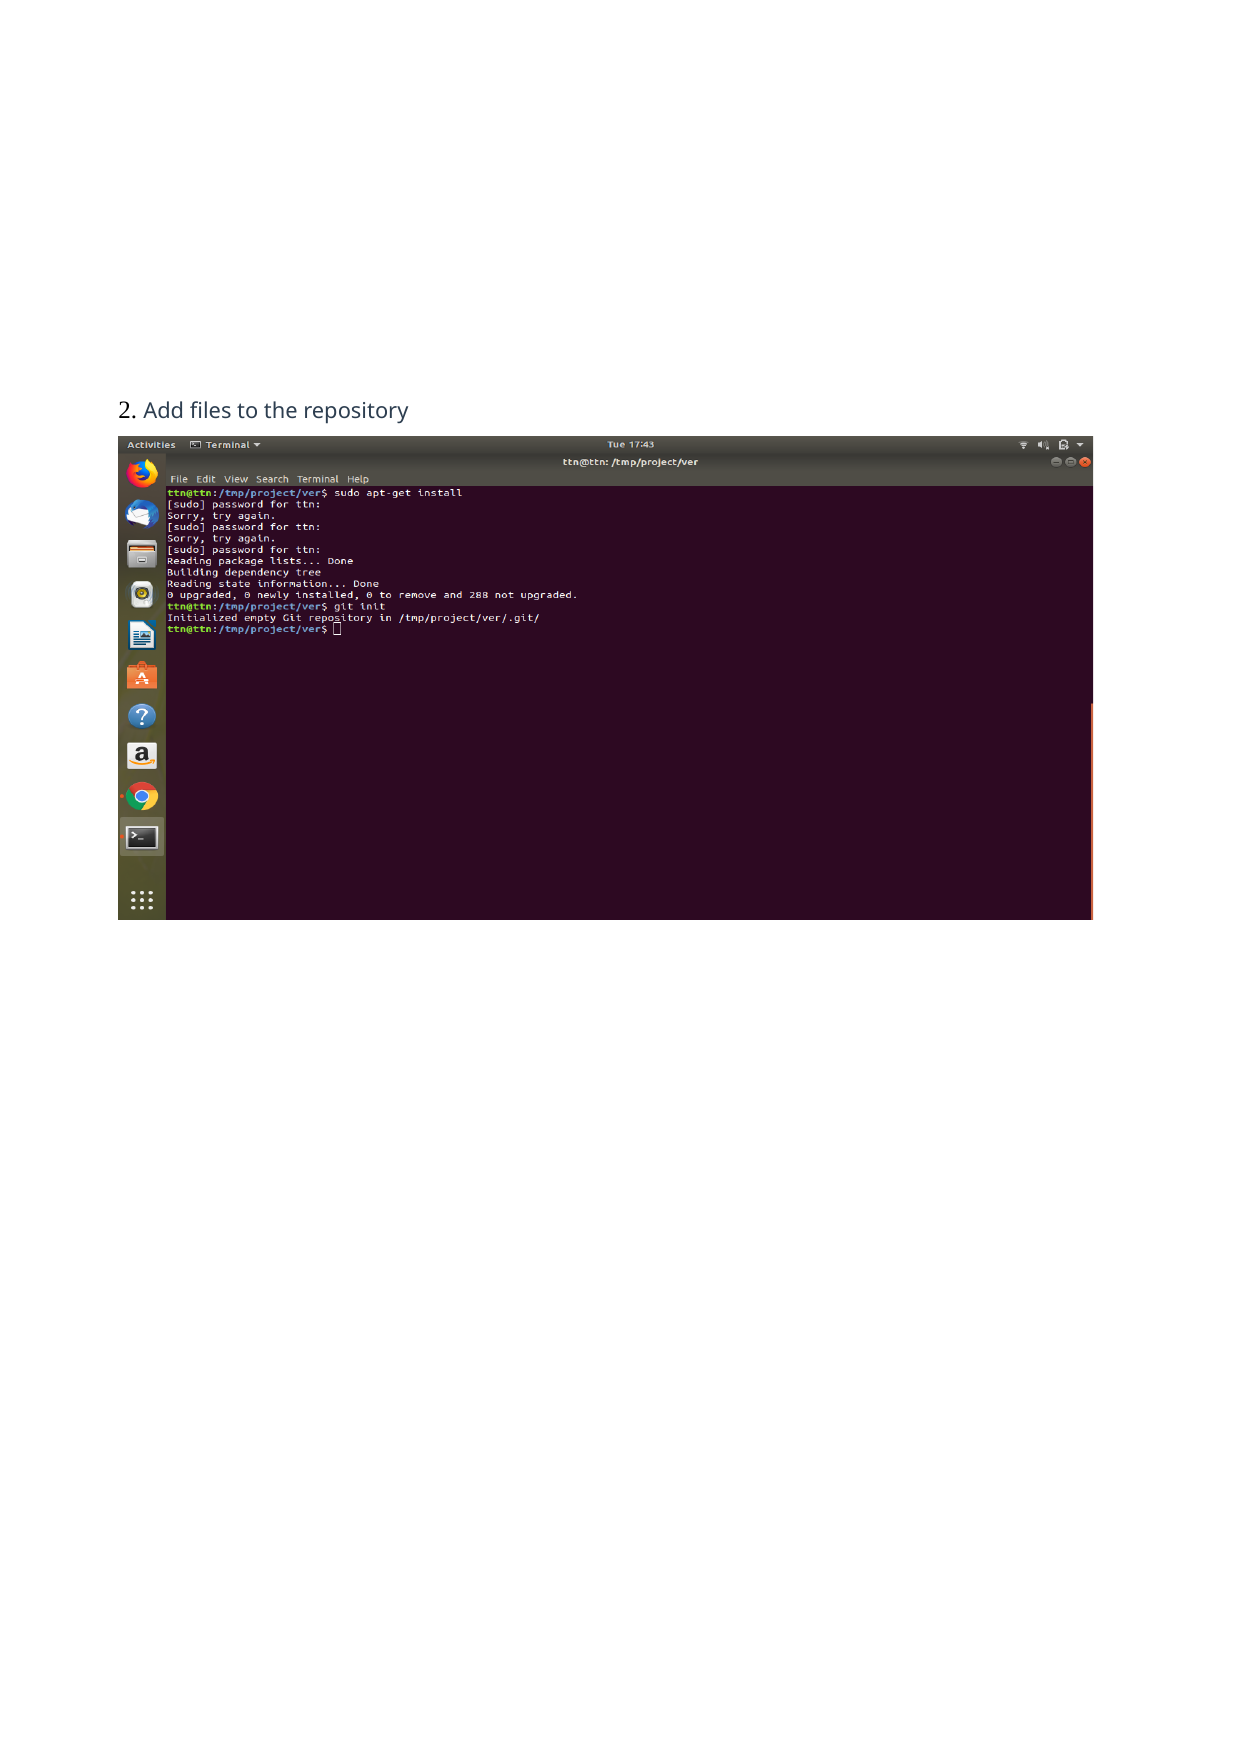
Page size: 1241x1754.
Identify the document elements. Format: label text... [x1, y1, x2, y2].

text 2. Add files to the repository [118, 395, 1122, 425]
picture [118, 436, 1094, 920]
